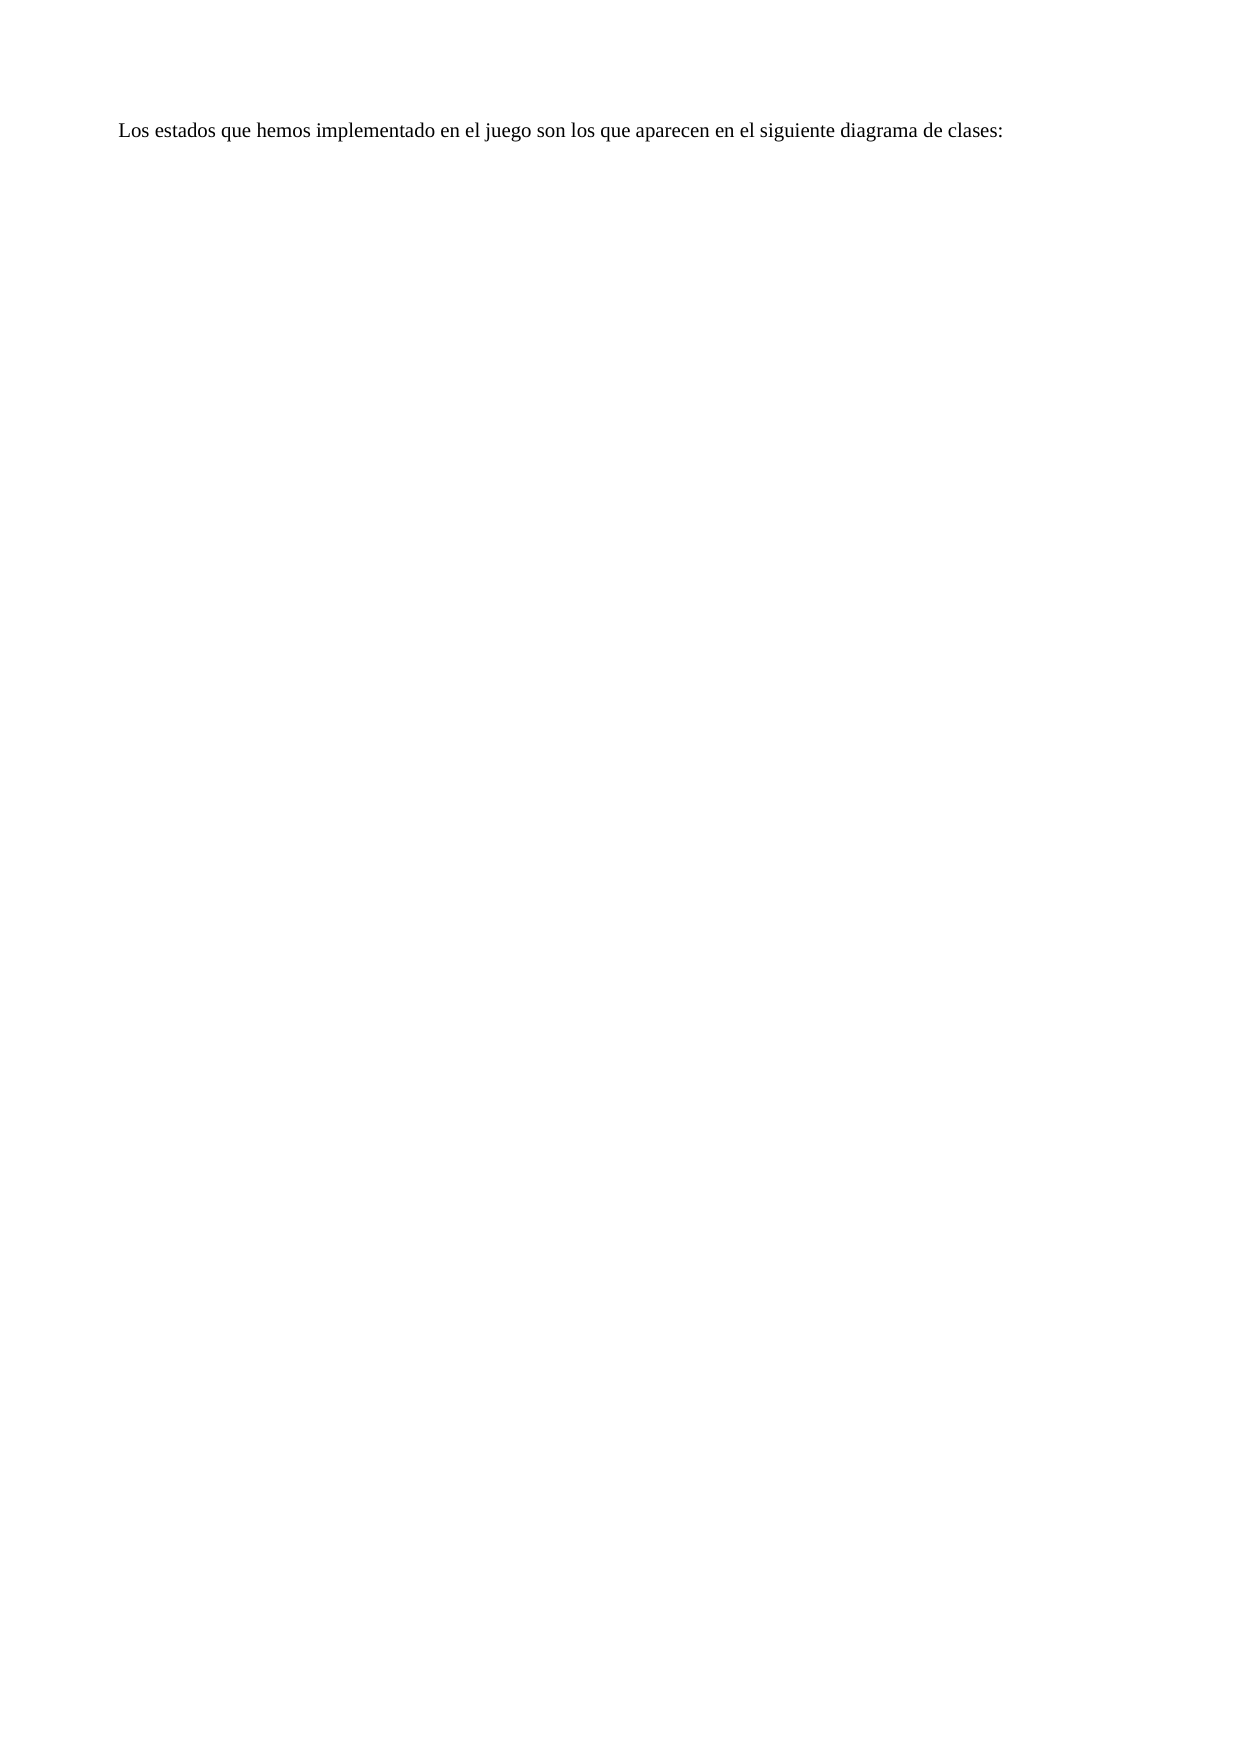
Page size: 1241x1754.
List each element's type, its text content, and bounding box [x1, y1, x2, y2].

text Los estados que hemos implementado en el juego son los que aparecen en el siguiente diagrama de clases: [118, 118, 1122, 142]
